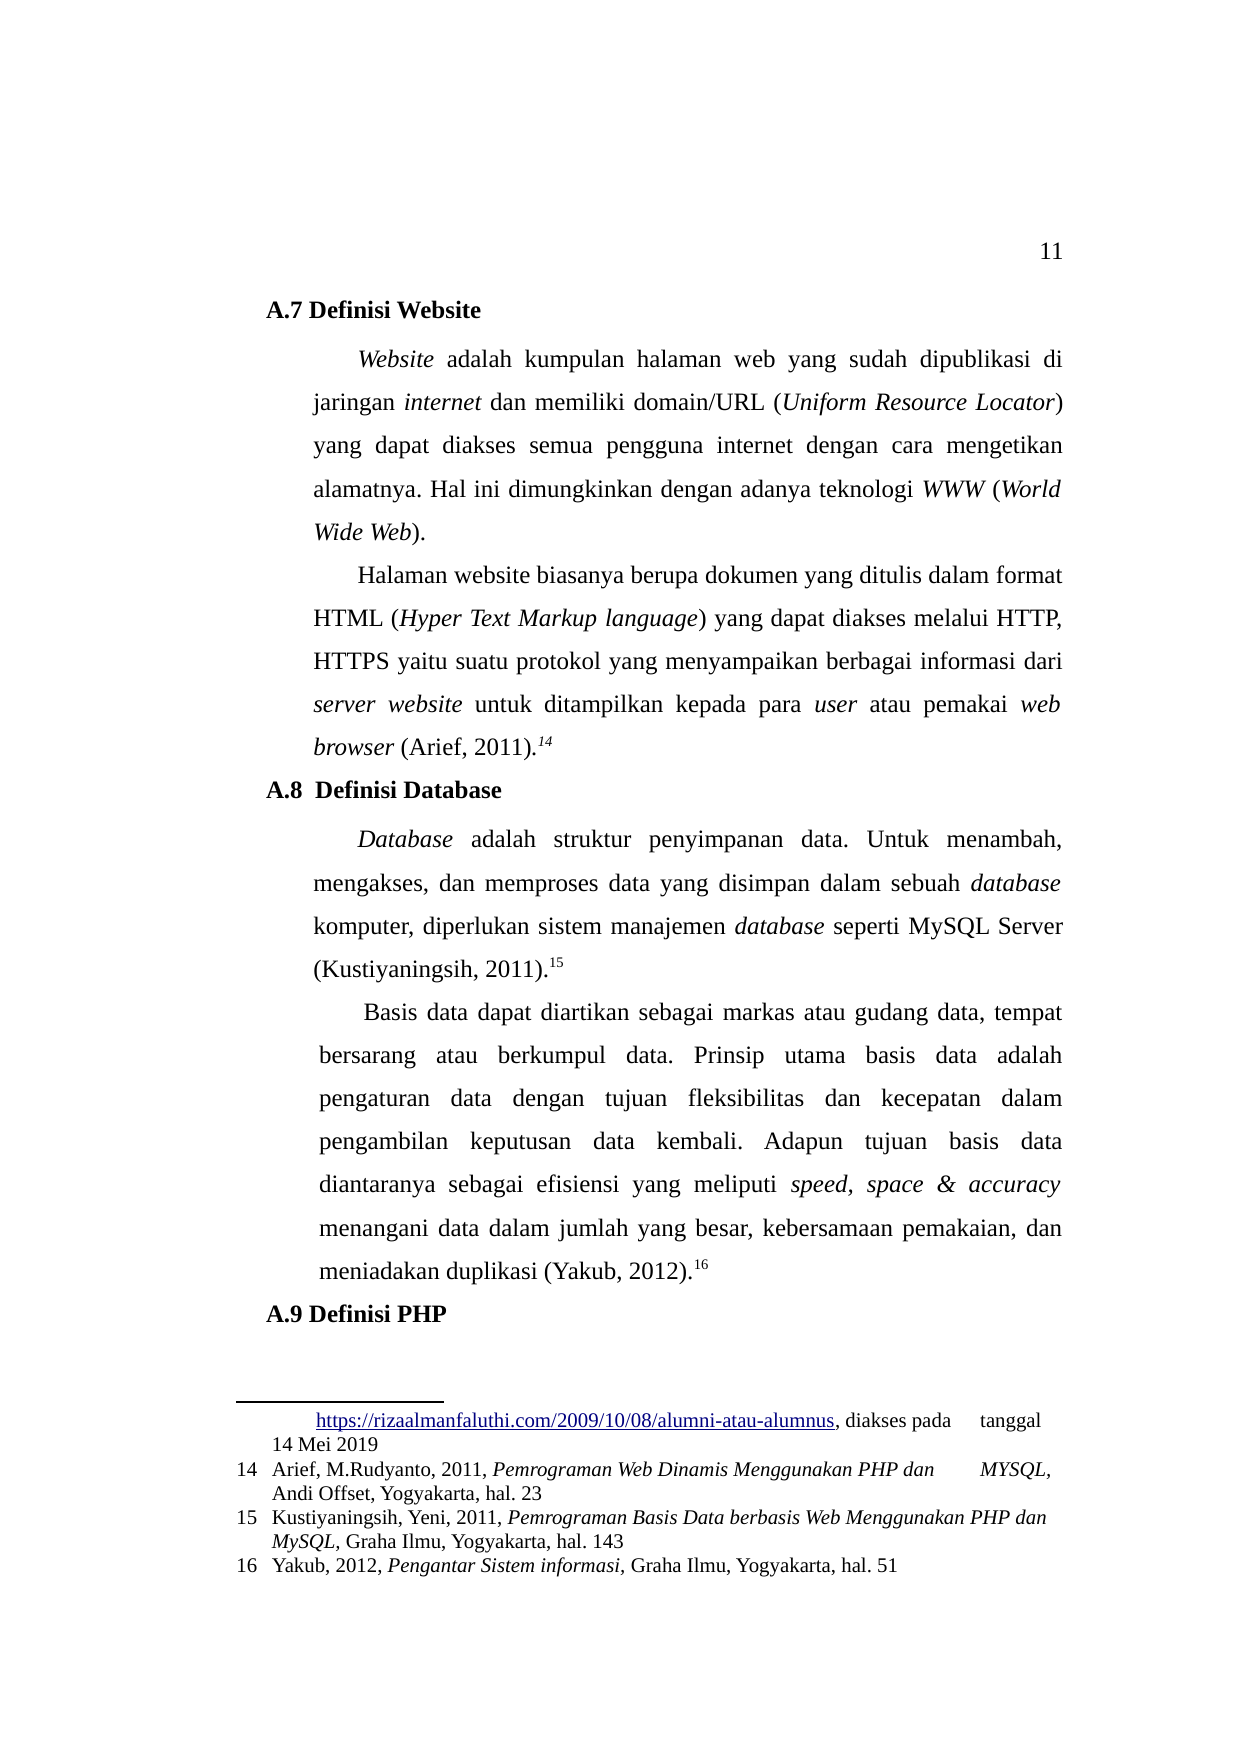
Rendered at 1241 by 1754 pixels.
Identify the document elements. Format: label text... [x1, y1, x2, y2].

text Kustiyaningsih, Yeni, 2011, Pemrograman Basis Data berbasis Web Menggunakan PHP dan MySQL, Graha Ilmu, Yogyakarta, hal. 143 [236, 1504, 1063, 1553]
text Yakub, 2012, Pengantar Sistem informasi, Graha Ilmu, Yogyakarta, hal. 51 [236, 1553, 1063, 1577]
text Website adalah kumpulan halaman web yang sudah dipublikasi di jaringan internet dan memiliki domain/URL (Uniform Resource Locator) yang dapat diakses semua pengguna internet dengan cara mengetikan alamatnya. Hal ini dimungkinkan dengan adanya teknologi WWW (World Wide Web). [313, 344, 1063, 546]
text A.9 Definisi PHP [266, 1299, 1063, 1328]
text A.7 Definisi Website [266, 295, 1063, 324]
text Arief, M.Rudyanto, 2011, Pemrograman Web Dinamis Menggunakan PHP dan MYSQL, Andi Offset, Yogyakarta, hal. 23 [236, 1456, 1063, 1504]
text Database adalah struktur penyimpanan data. Untuk menambah, mengakses, dan memproses data yang disimpan dalam sebuah database komputer, diperlukan sistem manajemen database seperti MySQL Server (Kustiyaningsih, 2011). [313, 824, 1063, 983]
text Halaman website biasanya berupa dokumen yang ditulis dalam format HTML (Hyper Text Markup language) yang dapat diakses melalui HTTP, HTTPS yaitu suatu protokol yang menyampaikan berbagai informasi dari server website untuk ditampilkan kepada para user atau pemakai web browser (Arief, 2011). [313, 560, 1063, 761]
text A.8 Definisi Database [266, 776, 1063, 804]
text https://rizaalmanfaluthi.com/2009/10/08/alumni-atau-alumnus, diakses pada tanggal 14 Mei 2019 [236, 1408, 1063, 1456]
text Basis data dapat diartikan sebagai markas atau gudang data, tempat bersarang atau berkumpul data. Prinsip utama basis data adalah pengaturan data dengan tujuan fleksibilitas dan kecepatan dalam pengambilan keputusan data kembali. Adapun tujuan basis data diantaranya sebagai efisiensi yang meliputi speed, space & accuracy menangani data dalam jumlah yang besar, kebersamaan pemakaian, dan meniadakan duplikasi (Yakub, 2012). [319, 997, 1063, 1284]
